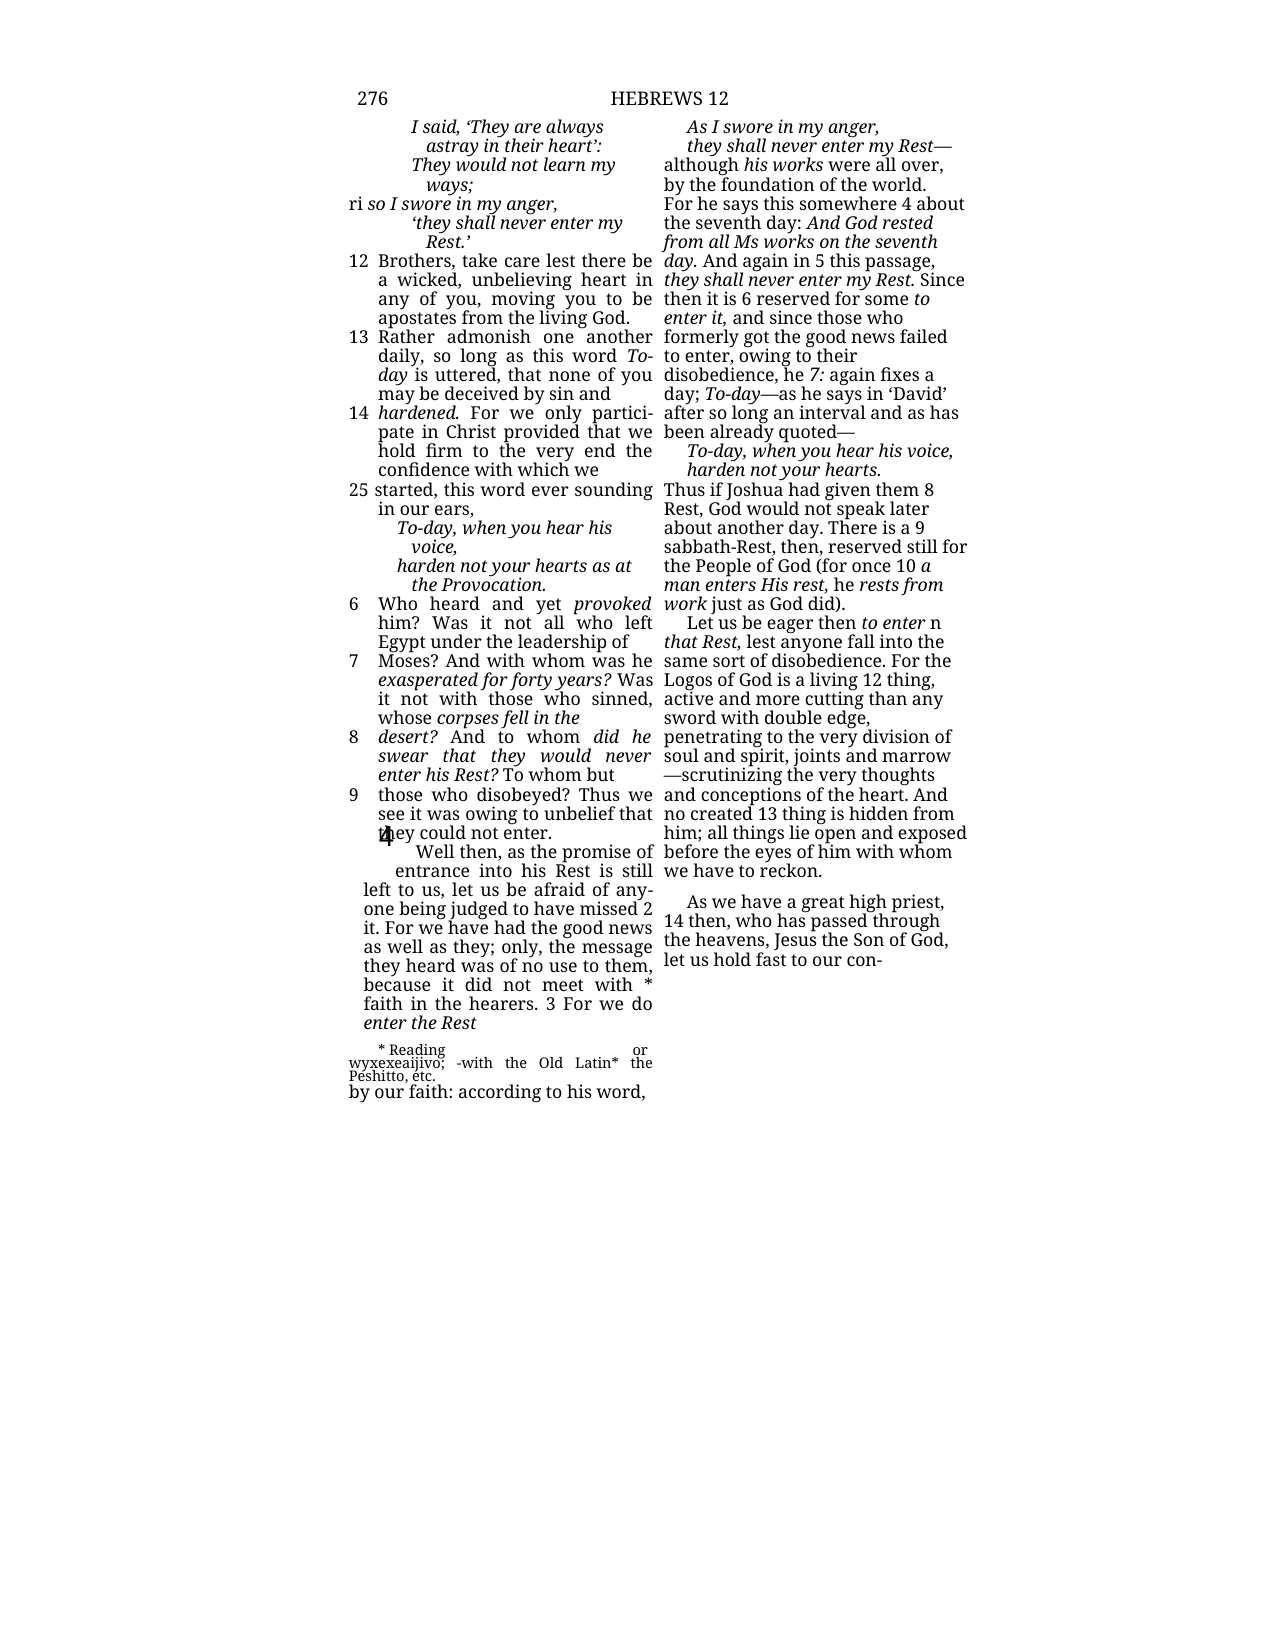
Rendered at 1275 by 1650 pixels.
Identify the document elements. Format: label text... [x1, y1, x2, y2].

list Who heard and yet provoked him? Was it not all who left Egypt under the leadership of [349, 595, 653, 652]
list Moses? And with whom was he exasperated for forty years? Was it not with those who sinned, whose corpses fell in the [349, 652, 653, 728]
text As I swore in my anger, [664, 118, 968, 138]
text They would not learn my ways; [411, 157, 653, 195]
text As we have a great high priest, 14 then, who has passed through the heavens, Jesus the Son of God, let us hold fast to our con- [664, 893, 968, 970]
text they shall never enter my Rest— [687, 138, 968, 157]
text harden not your hearts as at the Provocation. [397, 557, 653, 595]
text wyxexeaijivo; -with the Old Latin* the Peshitto, etc. [349, 1058, 653, 1084]
text ri so I swore in my anger, [349, 195, 653, 214]
list Brothers, take care lest there be a wicked, unbelieving heart in any of you, moving you to be apostates from the living God. [349, 252, 653, 328]
text harden not your hearts. [664, 462, 968, 481]
text * Reading or [363, 1044, 653, 1058]
list desert? And to whom did he swear that they would never enter his Rest? To whom but [349, 728, 653, 786]
text For he says this somewhere 4 about the seventh day: And God rested from all Ms works on the seventh day. And again in 5 this passage, they shall never en­ter my Rest. Since then it is 6 reserved for some to enter it, and since those who formerly got the good news failed to enter, owing to their disobedience, he 7: again fixes a day; To-day—as he says in ‘David’ after so long an interval and as has been already quoted— [664, 195, 968, 443]
list hardened. For we only partici­pate in Christ provided that we hold firm to the very end the confidence with which we [349, 404, 653, 481]
list those who disobeyed? Thus we see it was owing to unbelief that they could not enter. [349, 786, 653, 843]
text 25 started, this word ever sounding in our ears, [349, 481, 653, 519]
text Let us be eager then to enter n that Rest, lest anyone fall into the same sort of disobedience. For the Logos of God is a living 12 thing, active and more cutting than any sword with double edge, penetrating to the very division of soul and spirit, joints and marrow—scrutinizing the very thoughts and conceptions of the heart. And no created 13 thing is hidden from him; all things lie open and exposed be­fore the eyes of him with whom we have to reckon. [664, 614, 968, 881]
text 4 Well then, as the promise of entrance into his Rest is still left to us, let us be afraid of any­one being judged to have missed 2 it. For we have had the good news as well as they; only, the message they heard was of no use to them, because it did not meet with * faith in the hearers. 3 For we do enter the Rest [363, 843, 653, 1033]
text To-day, when you hear his voice, [687, 443, 968, 462]
text ‘they shall never enter my Rest.’ [411, 214, 653, 252]
text To-day, when you hear his voice, [397, 519, 653, 557]
text Thus if Joshua had given them 8 Rest, God would not speak later about another day. There is a 9 sabbath-Rest, then, reserved still for the People of God (for once 10 a man enters His rest, he rests from work just as God did). [664, 481, 968, 614]
text by our faith: according to his word, [349, 1084, 653, 1103]
text I said, ‘They are always astray in their heart’: [411, 118, 653, 157]
text although his works were all over, by the foundation of the world. [664, 157, 968, 195]
list Rather admonish one another daily, so long as this word To­day is uttered, that none of you may be deceived by sin and [349, 328, 653, 404]
